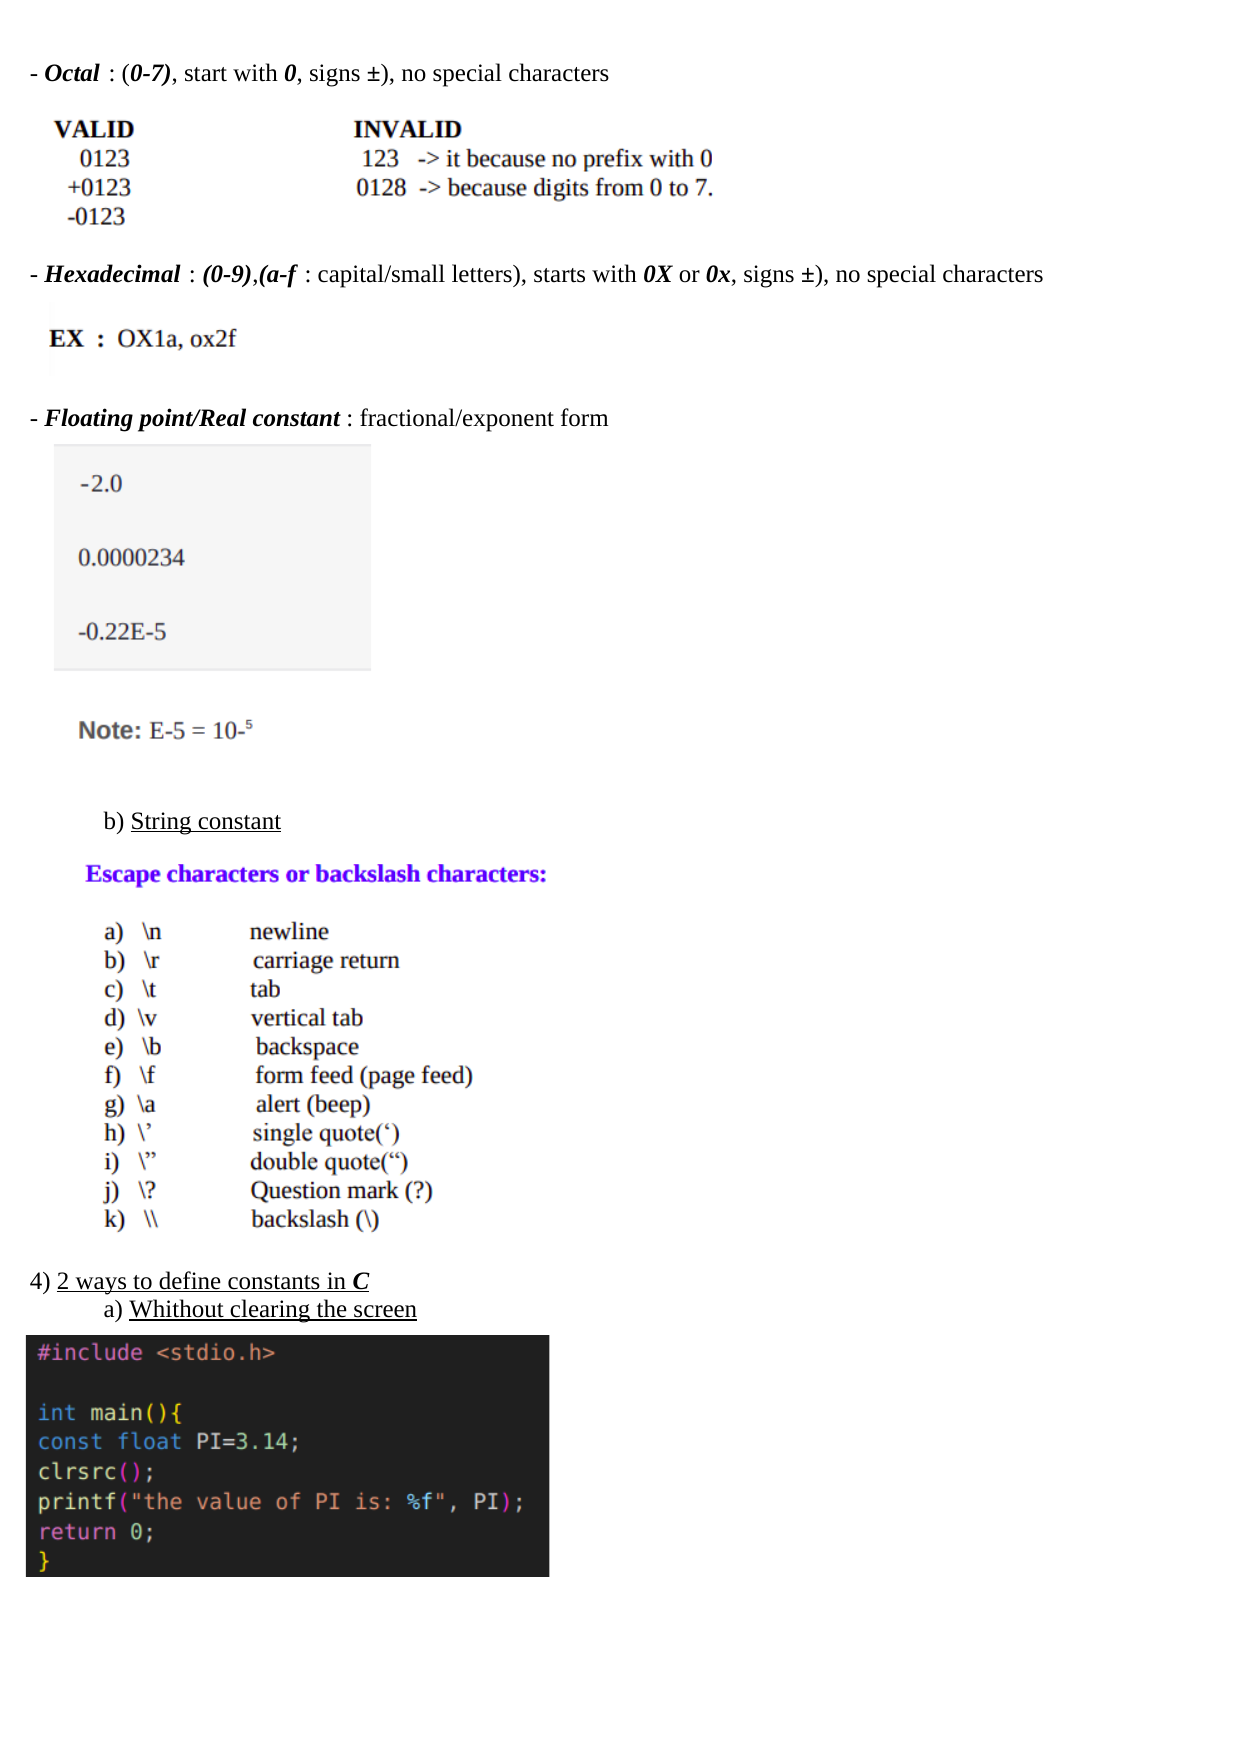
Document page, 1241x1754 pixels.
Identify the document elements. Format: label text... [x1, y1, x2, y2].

picture [41, 107, 732, 236]
text 4) 2 ways to define constants in C [29, 1266, 1211, 1294]
text - Hexadecimal : (0-9),(a-f : capital/small letters), starts with 0X or 0x, signs ±), no special characters [29, 259, 1211, 288]
picture [53, 444, 372, 745]
text a) Whithout clearing the screen [29, 1294, 1211, 1323]
picture [25, 1335, 550, 1577]
text - Octal : (0-7), start with 0, signs ±), no special characters [29, 58, 1211, 87]
text b) String constant [29, 806, 1211, 834]
text - Floating point/Real constant : fractional/exponent form [29, 403, 1211, 432]
picture [48, 302, 312, 376]
picture [68, 843, 567, 1252]
